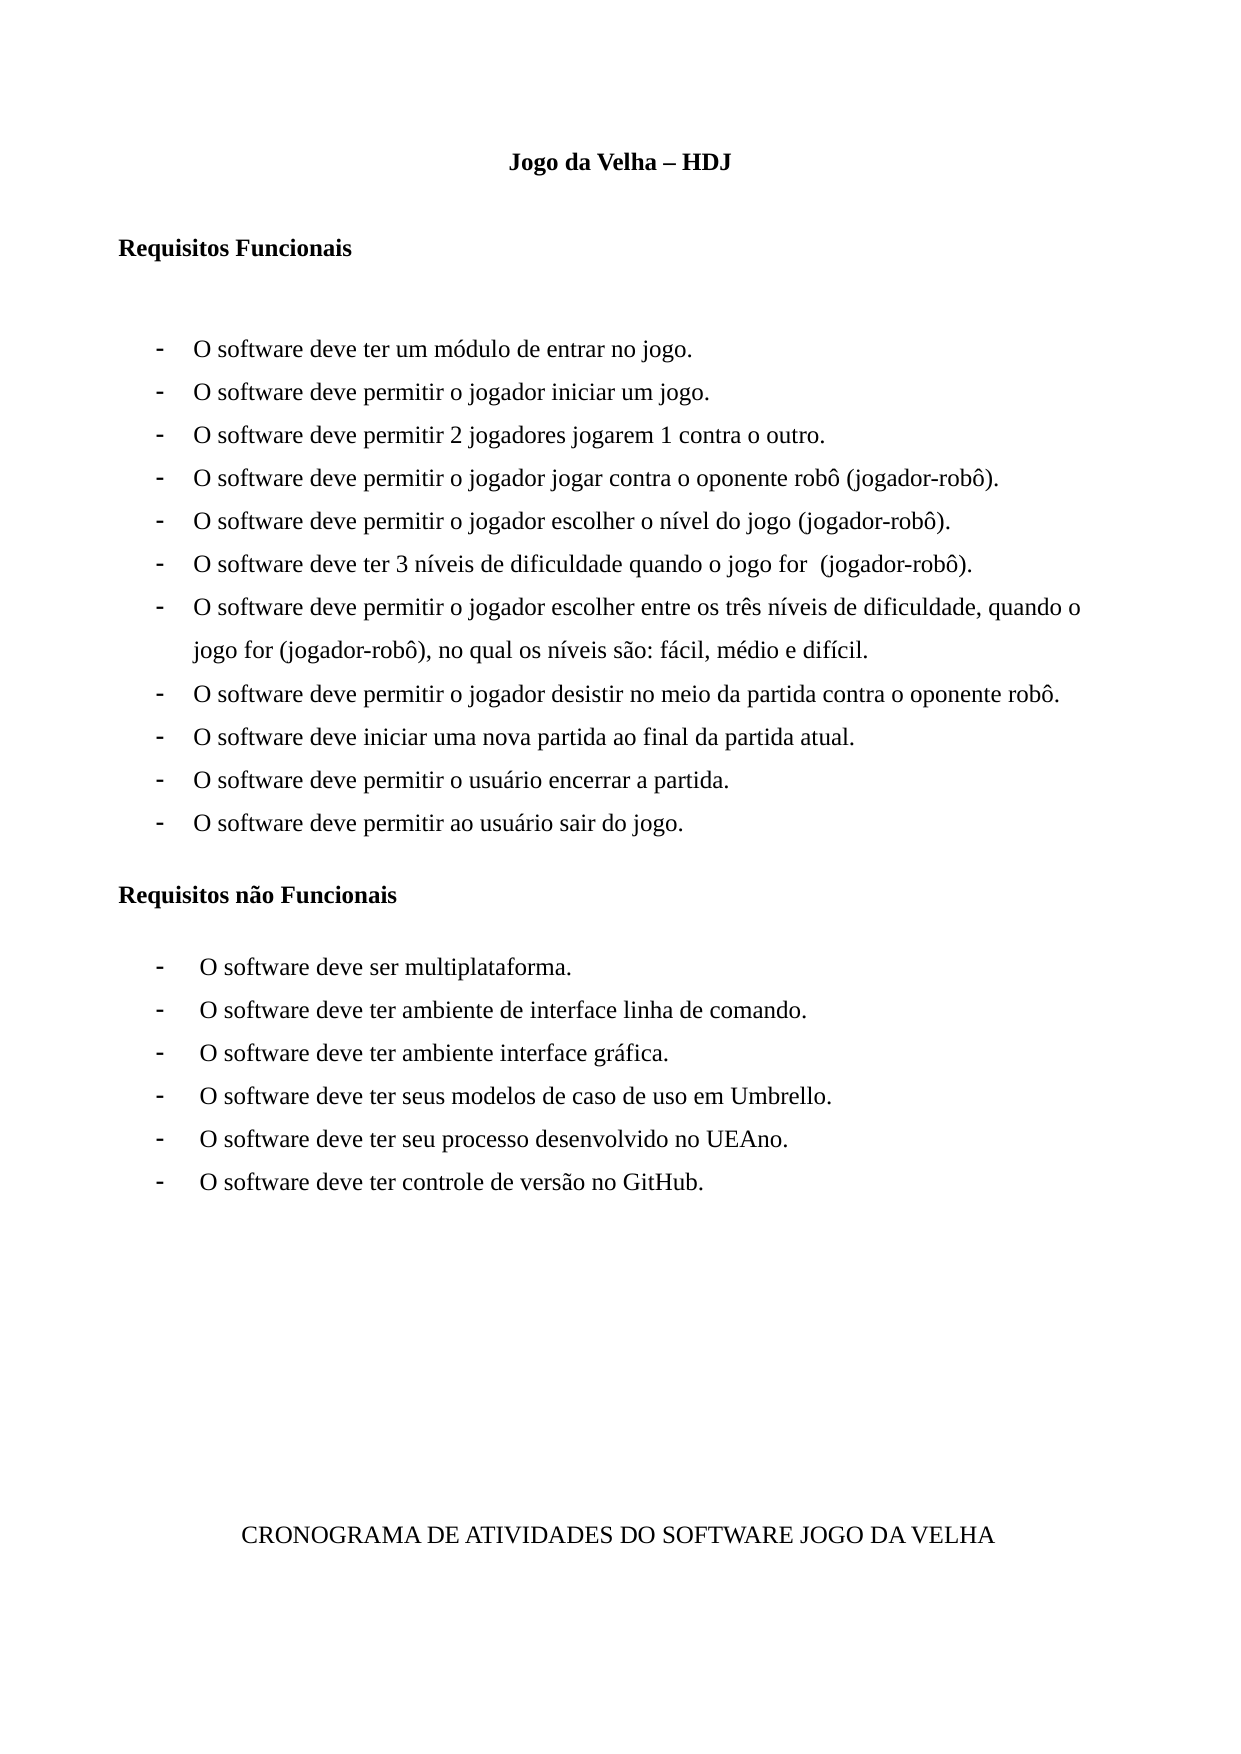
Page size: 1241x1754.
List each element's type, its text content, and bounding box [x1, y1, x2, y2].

list O software deve permitir o usuário encerrar a partida. [156, 765, 1122, 794]
list O software deve permitir o jogador escolher o nível do jogo (jogador-robô). [156, 506, 1122, 535]
text Jogo da Velha – HDJ [118, 147, 1122, 176]
list O software deve ter seus modelos de caso de uso em Umbrello. [156, 1081, 1122, 1110]
list O software deve permitir o jogador escolher entre os três níveis de dificuldade, quando o jogo for (jogador-robô), no qual os níveis são: fácil, médio e difícil. [156, 592, 1122, 664]
list O software deve permitir o jogador iniciar um jogo. [156, 377, 1122, 406]
list O software deve ter controle de versão no GitHub. [156, 1167, 1122, 1196]
text Requisitos Funcionais [118, 233, 1122, 262]
list O software deve ser multiplataforma. [156, 952, 1122, 981]
list O software deve ter ambiente interface gráfica. [156, 1038, 1122, 1067]
list O software deve iniciar uma nova partida ao final da partida atual. [156, 722, 1122, 751]
list O software deve permitir ao usuário sair do jogo. [156, 808, 1122, 837]
list O software deve ter seu processo desenvolvido no UEAno. [156, 1124, 1122, 1153]
text Requisitos não Funcionais [118, 880, 1122, 909]
list O software deve permitir 2 jogadores jogarem 1 contra o outro. [156, 420, 1122, 449]
list O software deve ter ambiente de interface linha de comando. [156, 995, 1122, 1024]
list O software deve permitir o jogador desistir no meio da partida contra o oponente robô. [156, 679, 1122, 707]
list O software deve ter um módulo de entrar no jogo. [156, 334, 1122, 362]
list O software deve permitir o jogador jogar contra o oponente robô (jogador-robô). [156, 463, 1122, 492]
list O software deve ter 3 níveis de dificuldade quando o jogo for (jogador-robô). [156, 549, 1122, 578]
text CRONOGRAMA DE ATIVIDADES DO SOFTWARE JOGO DA VELHA [114, 1520, 1122, 1549]
